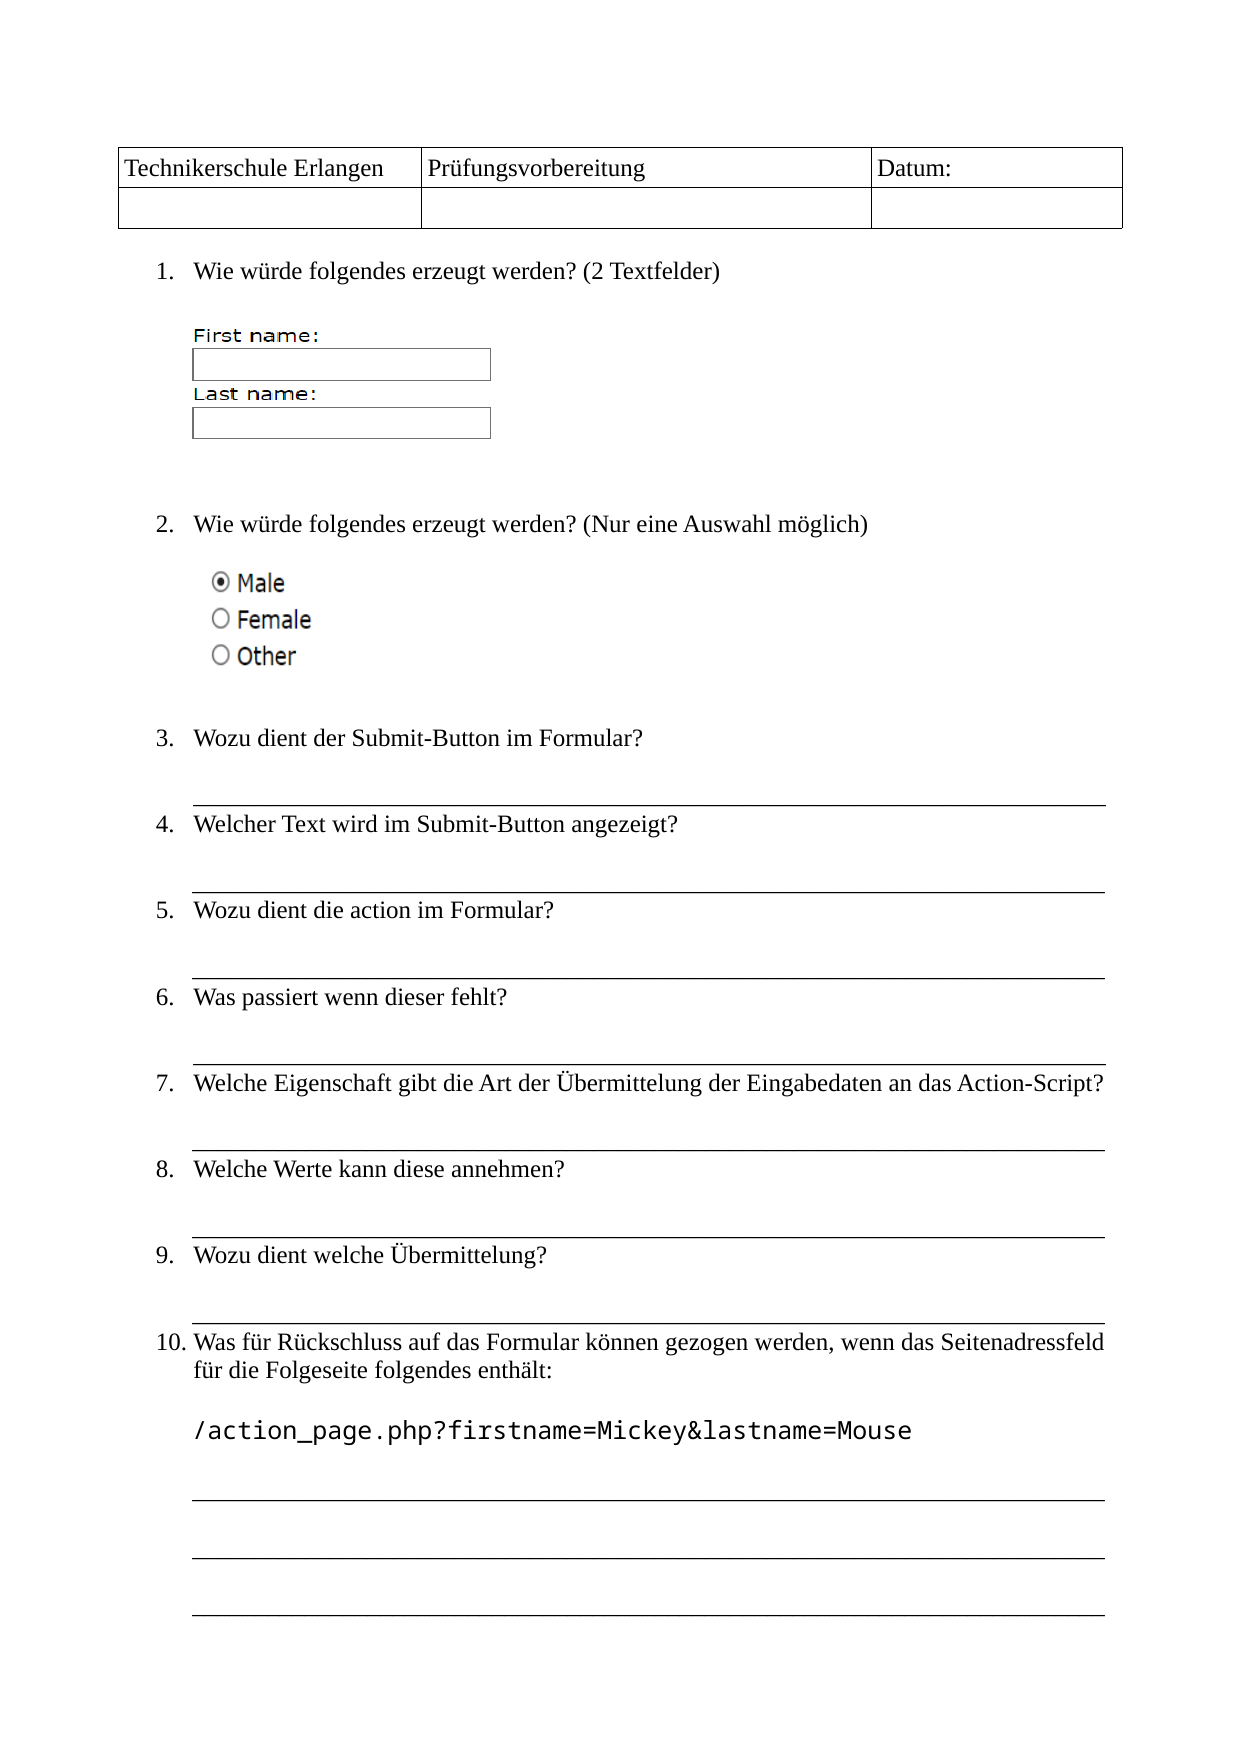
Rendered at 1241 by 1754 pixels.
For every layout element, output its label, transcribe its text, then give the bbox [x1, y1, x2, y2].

list Welcher Text wird im Submit-Button angezeigt? [156, 809, 1122, 838]
text _________________________________________________________________________ [118, 1212, 1122, 1240]
list _________________________________________________________________________ [156, 1039, 1122, 1068]
text _________________________________________________________________________ [118, 1591, 1122, 1619]
text _________________________________________________________________________ [118, 953, 1122, 982]
picture [202, 544, 348, 694]
list Welche Werte kann diese annehmen? [156, 1154, 1122, 1183]
text _________________________________________________________________________ [118, 1125, 1122, 1154]
table_cell [422, 188, 871, 227]
list _________________________________________________________________________ [156, 780, 1122, 809]
list Wozu dient die action im Formular? [156, 895, 1122, 924]
text /action_page.php?firstname=Mickey&lastname=Mouse [118, 1413, 1122, 1447]
table_cell [119, 188, 421, 227]
list Wie würde folgendes erzeugt werden? (2 Textfelder) [156, 256, 1122, 285]
list Welche Eigenschaft gibt die Art der Übermittelung der Eingabedaten an das Action-Script? [156, 1068, 1122, 1097]
text _________________________________________________________________________ [118, 1298, 1122, 1327]
table_header Prüfungsvorbereitung [422, 148, 871, 187]
text _________________________________________________________________________ [118, 867, 1122, 895]
list Wie würde folgendes erzeugt werden? (Nur eine Auswahl möglich) [156, 509, 1122, 538]
list Wozu dient welche Übermittelung? [156, 1240, 1122, 1269]
list Was passiert wenn dieser fehlt? [156, 982, 1122, 1010]
list Wozu dient der Submit-Button im Formular? [156, 723, 1122, 752]
table_cell [872, 188, 1122, 227]
table_header Datum: [872, 148, 1122, 187]
picture [180, 306, 535, 452]
list Was für Rückschluss auf das Formular können gezogen werden, wenn das Seitenadressfeld für die Folgeseite folgendes enthält: [156, 1327, 1122, 1384]
text _________________________________________________________________________ [118, 1533, 1122, 1562]
text _________________________________________________________________________ [118, 1476, 1122, 1504]
table_header Technikerschule Erlangen [119, 148, 421, 187]
